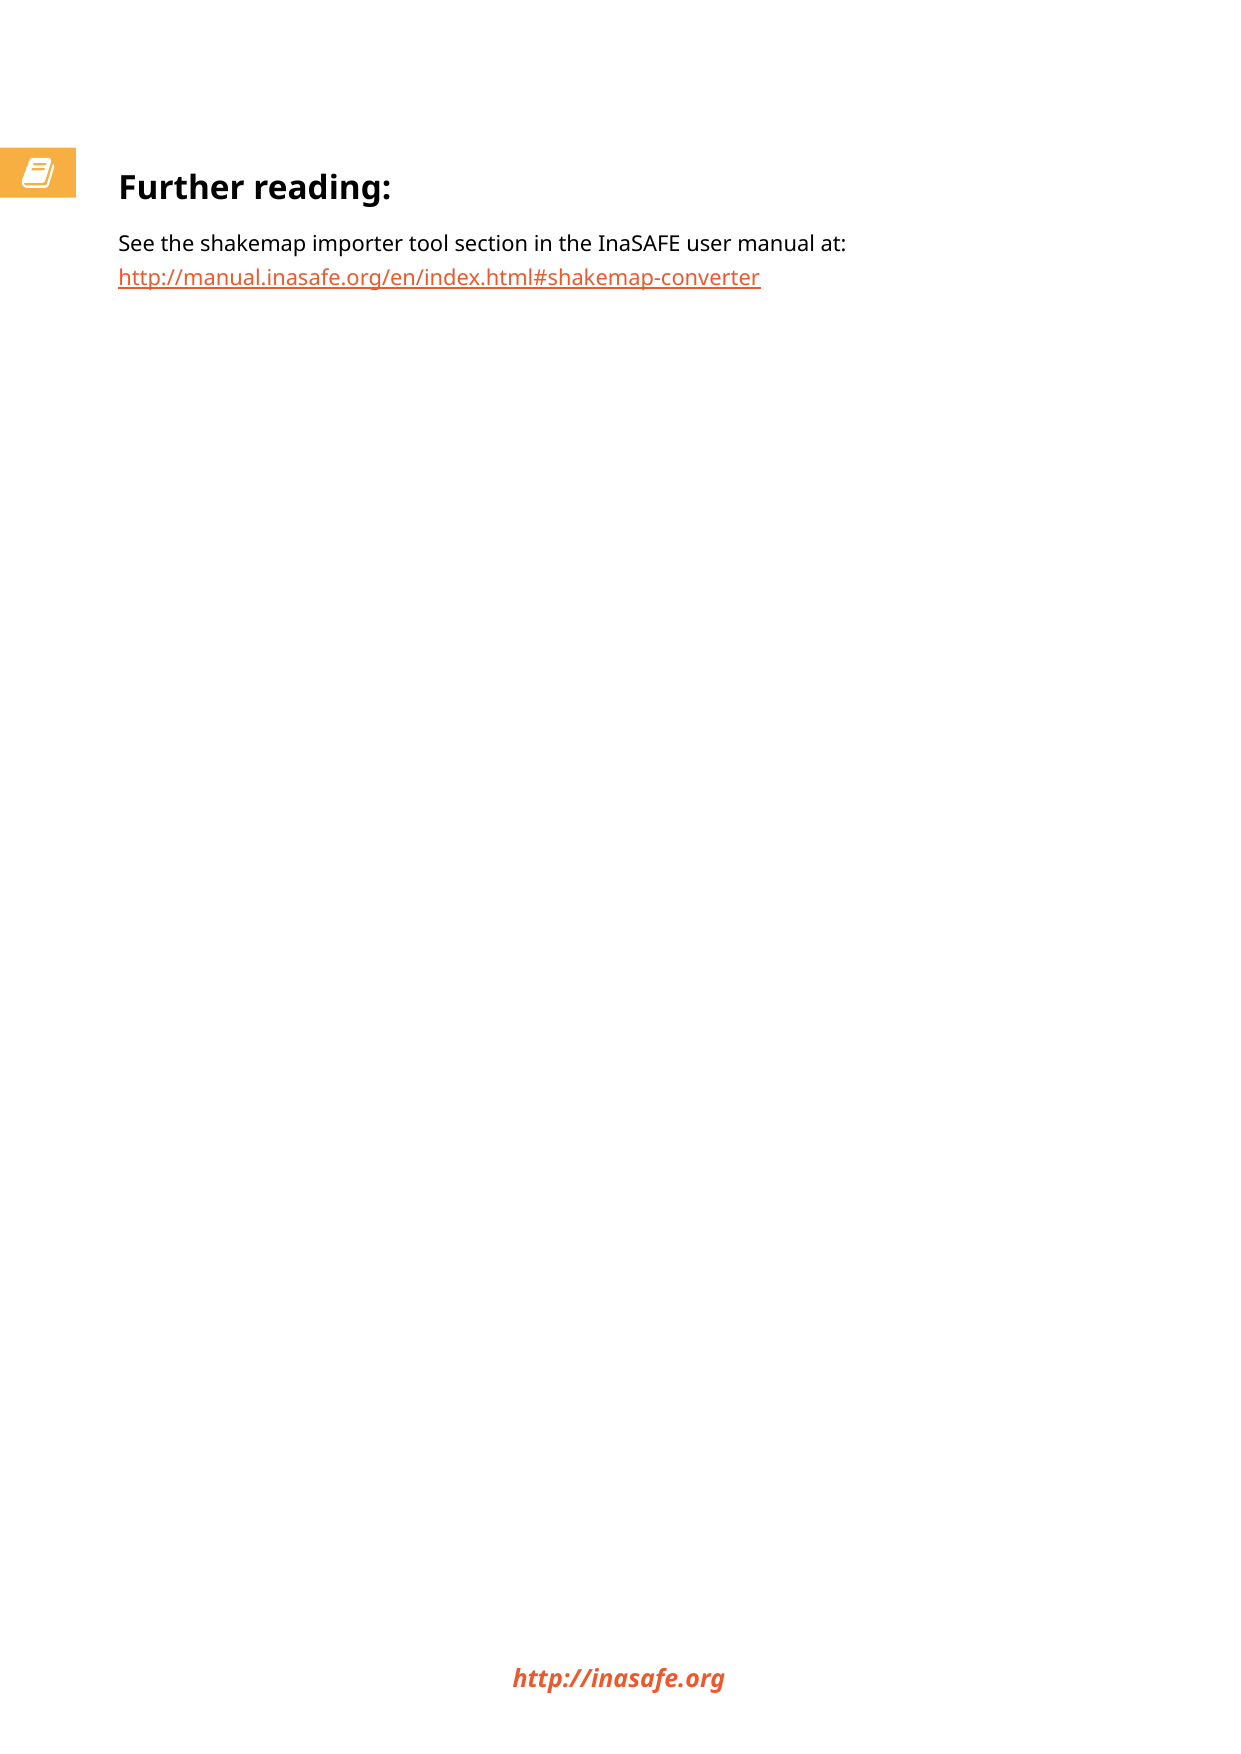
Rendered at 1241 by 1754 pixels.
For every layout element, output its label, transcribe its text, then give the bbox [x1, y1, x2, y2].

text See the shakemap importer tool section in the InaSAFE user manual at: http://manual.inasafe.org/en/index.html#shakemap-converter [118, 228, 1122, 292]
subtitle Further reading: [118, 164, 1122, 209]
